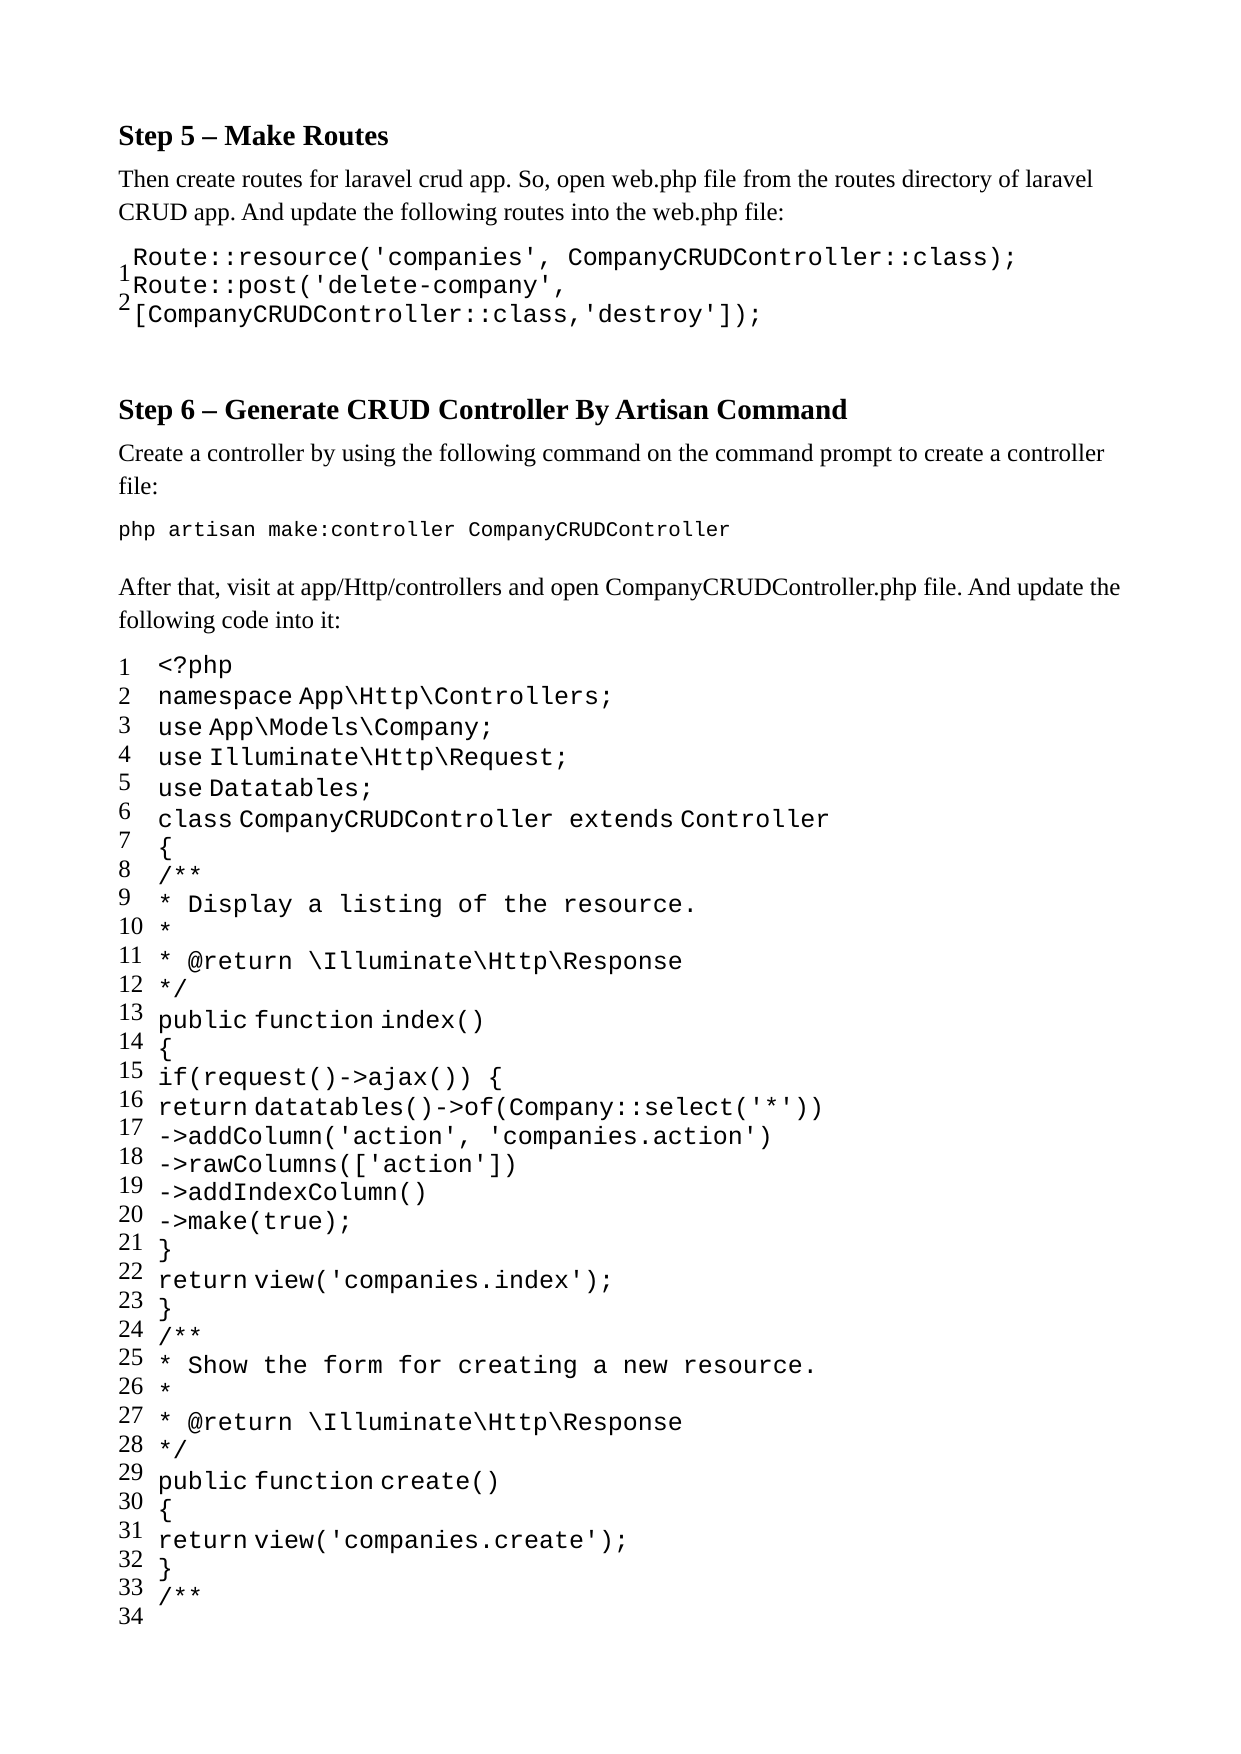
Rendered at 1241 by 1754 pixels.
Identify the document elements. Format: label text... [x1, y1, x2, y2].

table_header 1 2 [118, 245, 133, 330]
table_header Route::resource('companies', CompanyCRUDController::class); Route::post('delete-company', [CompanyCRUDController::class,'destroy']); [133, 245, 1122, 330]
text php artisan make:controller CompanyCRUDController [118, 519, 1122, 542]
text Create a controller by using the following command on the command prompt to create a controller file: [118, 438, 1122, 500]
text Then create routes for laravel crud app. So, open web.php file from the routes directory of laravel CRUD app. And update the following routes into the web.php file: [118, 164, 1122, 226]
table_header <?php namespace App\Http\Controllers; use App\Models\Company; use Illuminate\Http\Request; use Datatables; class CompanyCRUDController extends Controller { /** * Display a listing of the resource. * * @return \Illuminate\Http\Response */ public function index() { if(request()->ajax()) { return datatables()->of(Company::select('*')) ->addColumn('action', 'companies.action') ->rawColumns(['action']) ->addIndexColumn() ->make(true); } return view('companies.index'); } /** * Show the form for creating a new resource. * * @return \Illuminate\Http\Response */ public function create() { return view('companies.create'); } /** [158, 653, 1053, 1630]
subtitle Step 6 – Generate CRUD Controller By Artisan Command [118, 392, 1122, 426]
subtitle Step 5 – Make Routes [118, 118, 1122, 152]
table_header 1 2 3 4 5 6 7 8 9 10 11 12 13 14 15 16 17 18 19 20 21 22 23 24 25 26 27 28 29 30 31 32 33 34 [118, 653, 158, 1630]
text After that, visit at app/Http/controllers and open CompanyCRUDController.php file. And update the following code into it: [118, 572, 1122, 633]
